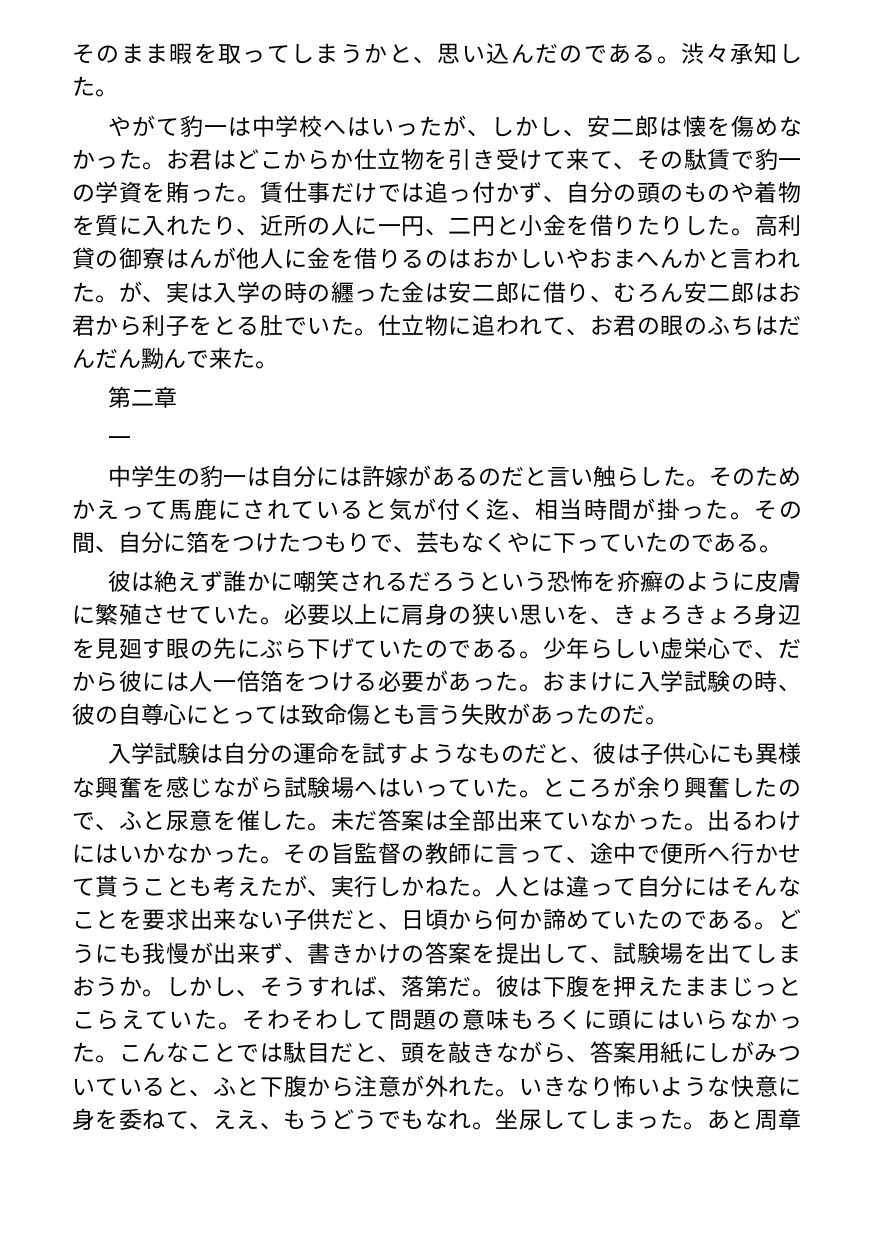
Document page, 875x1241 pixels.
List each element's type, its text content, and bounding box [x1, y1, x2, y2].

text 中学生の豹一は自分には許嫁があるのだと言い触らした。そのためかえって馬鹿にされていると気が付く迄、相当時間が掛った。その間、自分に箔をつけたつもりで、芸もなくやに下っていたのである。 [72, 458, 802, 558]
text やがて豹一は中学校へはいったが、しかし、安二郎は懐を傷めなかった。お君はどこからか仕立物を引き受けて来て、その駄賃で豹一の学資を賄った。賃仕事だけでは追っ付かず、自分の頭のものや着物を質に入れたり、近所の人に一円、二円と小金を借りたりした。高利貸の御寮はんが他人に金を借りるのはおかしいやおまへんかと言われた。が、実は入学の時の纒った金は安二郎に借り、むろん安二郎はお君から利子をとる肚でいた。仕立物に追われて、お君の眼のふちはだんだん黝んで来た。 [72, 108, 802, 374]
text 入学試験は自分の運命を試すようなものだと、彼は子供心にも異様な興奮を感じながら試験場へはいっていた。ところが余り興奮したので、ふと尿意を催した。未だ答案は全部出来ていなかった。出るわけにはいかなかった。その旨監督の教師に言って、途中で便所へ行かせて貰うことも考えたが、実行しかねた。人とは違って自分にはそんなことを要求出来ない子供だと、日頃から何か諦めていたのである。どうにも我慢が出来ず、書きかけの答案を提出して、試験場を出てしまおうか。しかし、そうすれば、落第だ。彼は下腹を押えたままじっとこらえていた。そわそわして問題の意味もろくに頭にはいらなかった。こんなことでは駄目だと、頭を敲きながら、答案用紙にしがみついていると、ふと下腹から注意が外れた。いきなり怖いような快意に身を委ねて、ええ、もうどうでもなれ。坐尿してしまった。あと周章 [72, 736, 802, 1135]
text 彼は絶えず誰かに嘲笑されるだろうという恐怖を疥癬のように皮膚に繁殖させていた。必要以上に肩身の狭い思いを、きょろきょろ身辺を見廻す眼の先にぶら下げていたのである。少年らしい虚栄心で、だから彼には人一倍箔をつける必要があった。おまけに入学試験の時、彼の自尊心にとっては致命傷とも言う失敗があったのだ。 [72, 564, 802, 730]
text 一 [72, 419, 802, 453]
text そのまま暇を取ってしまうかと、思い込んだのである。渋々承知した。 [72, 36, 802, 102]
text 第二章 [72, 380, 802, 413]
